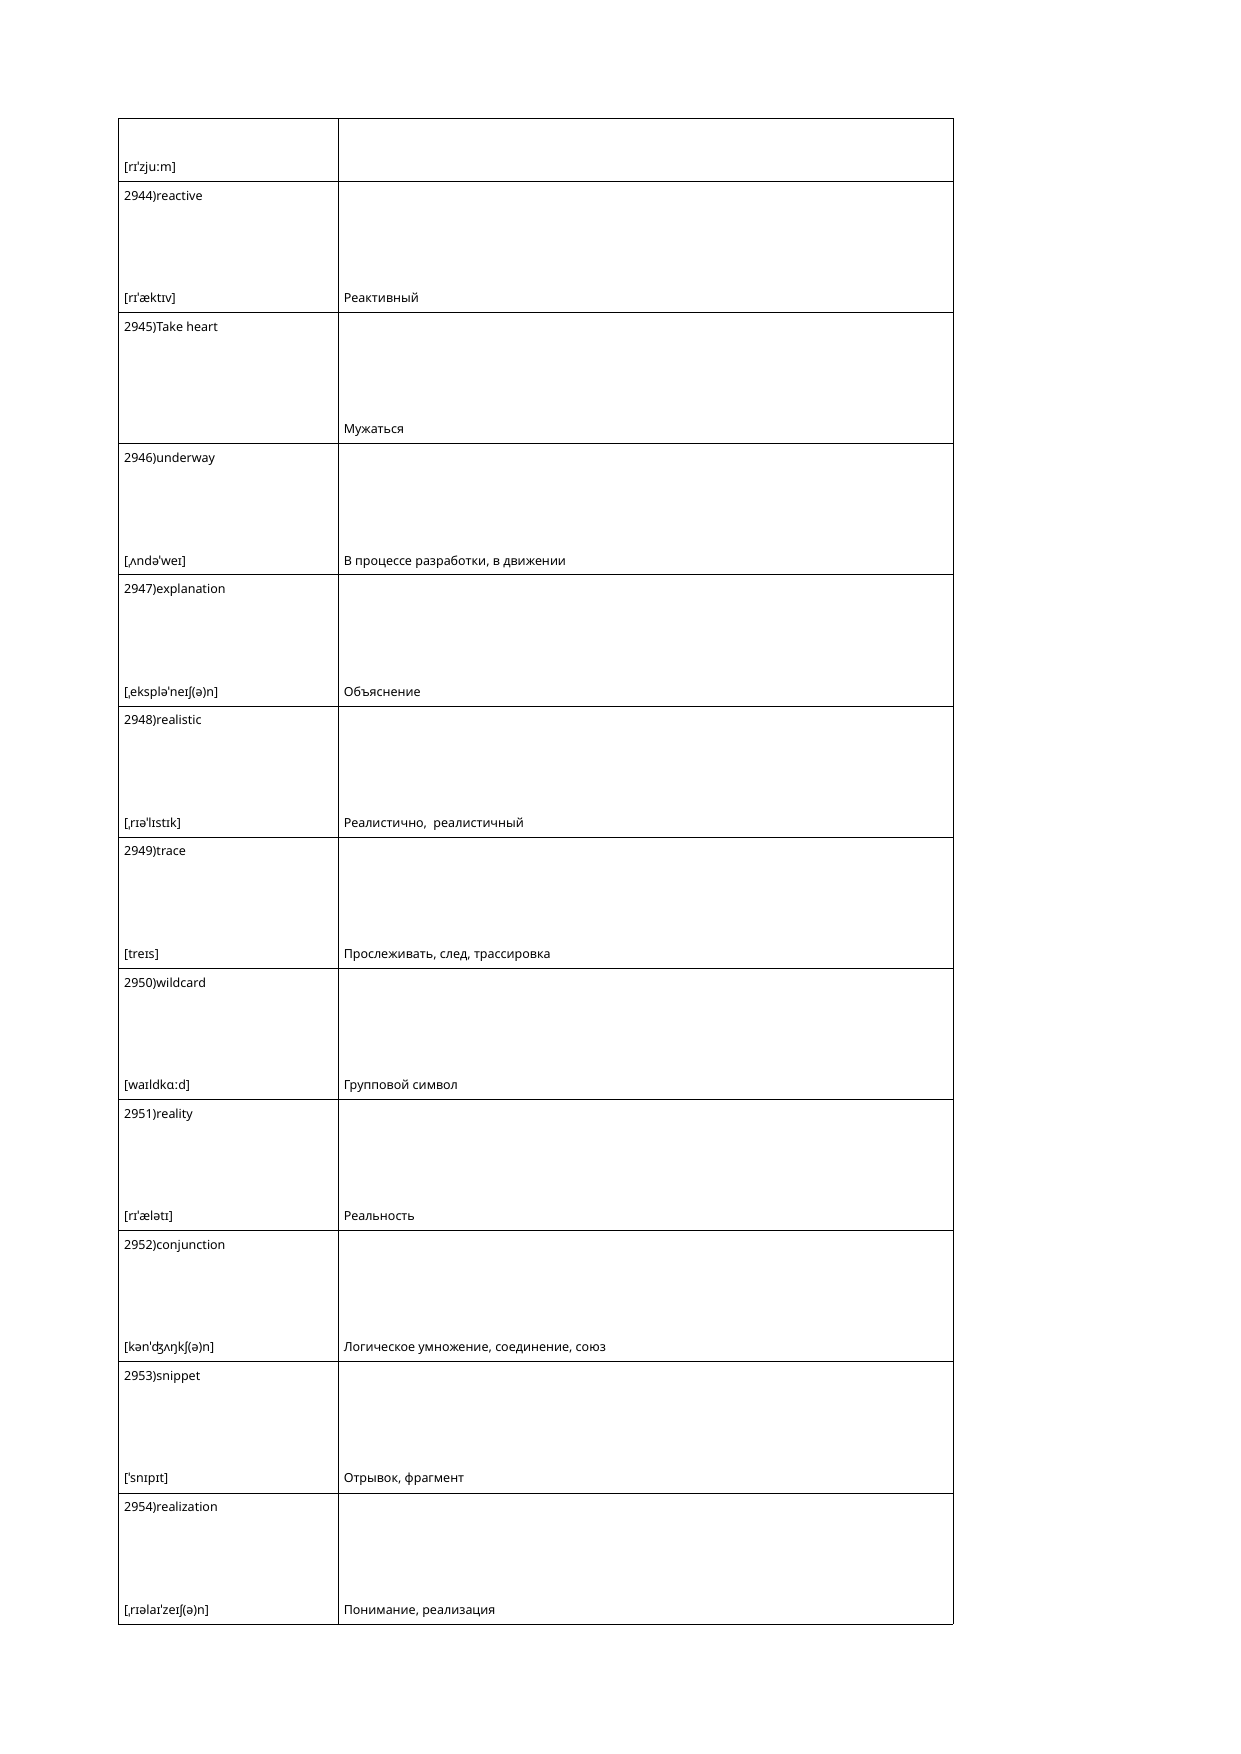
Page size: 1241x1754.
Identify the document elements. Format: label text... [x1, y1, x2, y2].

table_cell 2948)realistic [ˌrɪəˈlɪstɪk] [119, 707, 338, 837]
table_cell [339, 119, 953, 181]
table_cell Прослеживать, след, трассировка [339, 838, 953, 968]
table_cell Понимание, реализация [339, 1494, 953, 1623]
table_cell 2951)reality [rɪˈælətɪ] [119, 1100, 338, 1230]
table_cell Реактивный [339, 182, 953, 312]
table_cell Логическое умножение, соединение, союз [339, 1231, 953, 1361]
table_cell 2949)trace [treɪs] [119, 838, 338, 968]
table_cell Реальность [339, 1100, 953, 1230]
table_cell Реалистично, реалистичный [339, 707, 953, 837]
table_cell 2944)reactive [rɪˈæktɪv] [119, 182, 338, 312]
table_cell В процессе разработки, в движении [339, 444, 953, 574]
table_cell [rɪˈzjuːm] [119, 119, 338, 181]
table_cell Отрывок, фрагмент [339, 1362, 953, 1492]
table_cell Объяснение [339, 575, 953, 706]
table_cell Групповой символ [339, 969, 953, 1099]
table_cell 2953)snippet [ˈsnɪpɪt] [119, 1362, 338, 1492]
table_cell 2950)wildcard [waɪldkɑːd] [119, 969, 338, 1099]
table_cell 2946)underway [ˌʌndəˈweɪ] [119, 444, 338, 574]
table_cell 2945)Take heart [119, 313, 338, 443]
table_cell Мужаться [339, 313, 953, 443]
table_cell 2952)conjunction [kənˈʤʌŋkʃ(ə)n] [119, 1231, 338, 1361]
table_cell 2954)realization [ˌrɪəlaɪˈzeɪʃ(ə)n] [119, 1494, 338, 1623]
table_cell 2947)explanation [ˌekspləˈneɪʃ(ə)n] [119, 575, 338, 706]
